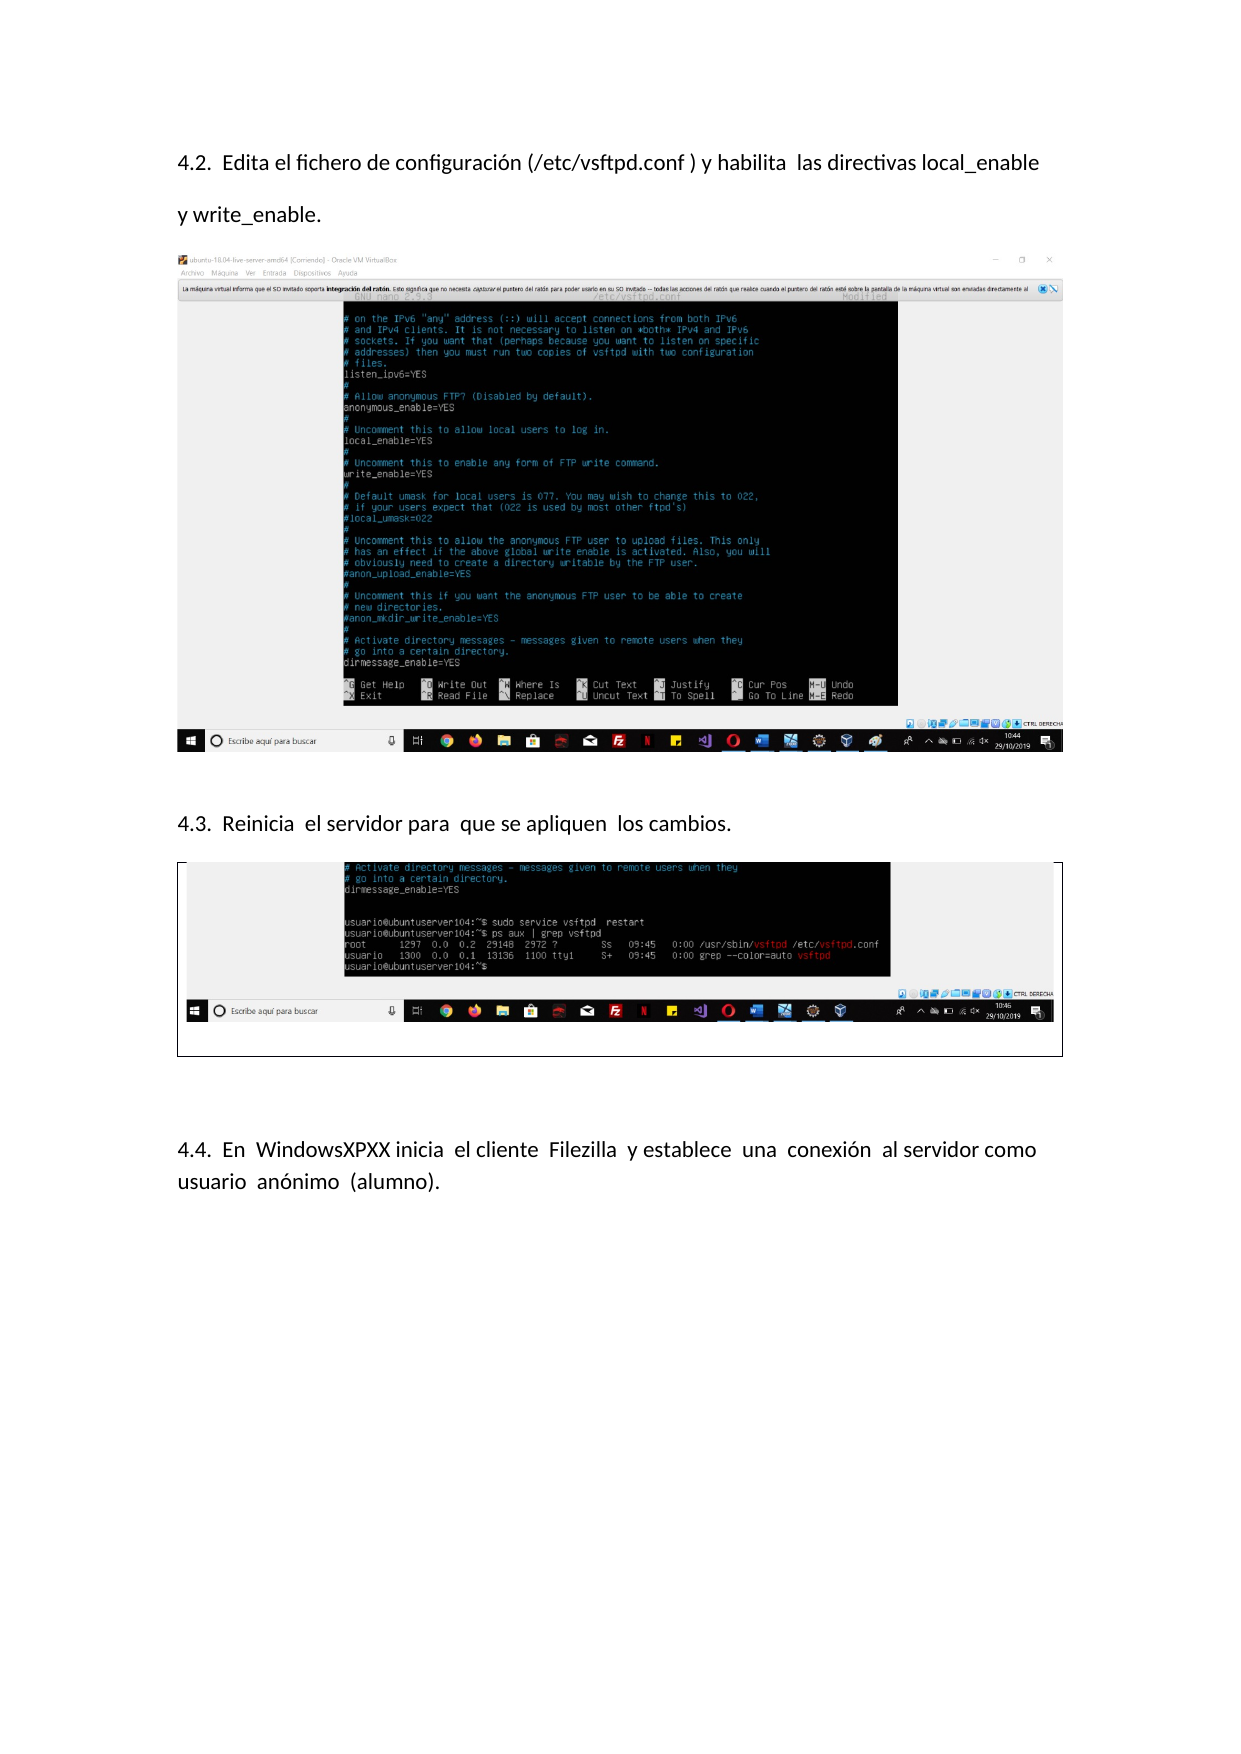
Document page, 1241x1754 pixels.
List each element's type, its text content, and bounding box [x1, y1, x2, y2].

picture [186, 862, 1054, 1022]
text 4.2. Edita el fichero de configuración (/etc/vsftpd.conf ) y habilita las directivas local_enable [177, 148, 1063, 176]
text 4.4. En WindowsXPXX inicia el cliente Filezilla y establece una conexión al servidor como usuario anónimo (alumno). [177, 1135, 1063, 1195]
text 4.3. Reinicia el servidor para que se apliquen los cambios. [177, 809, 1063, 837]
text y write_enable. [177, 201, 1063, 229]
picture [177, 253, 1063, 752]
